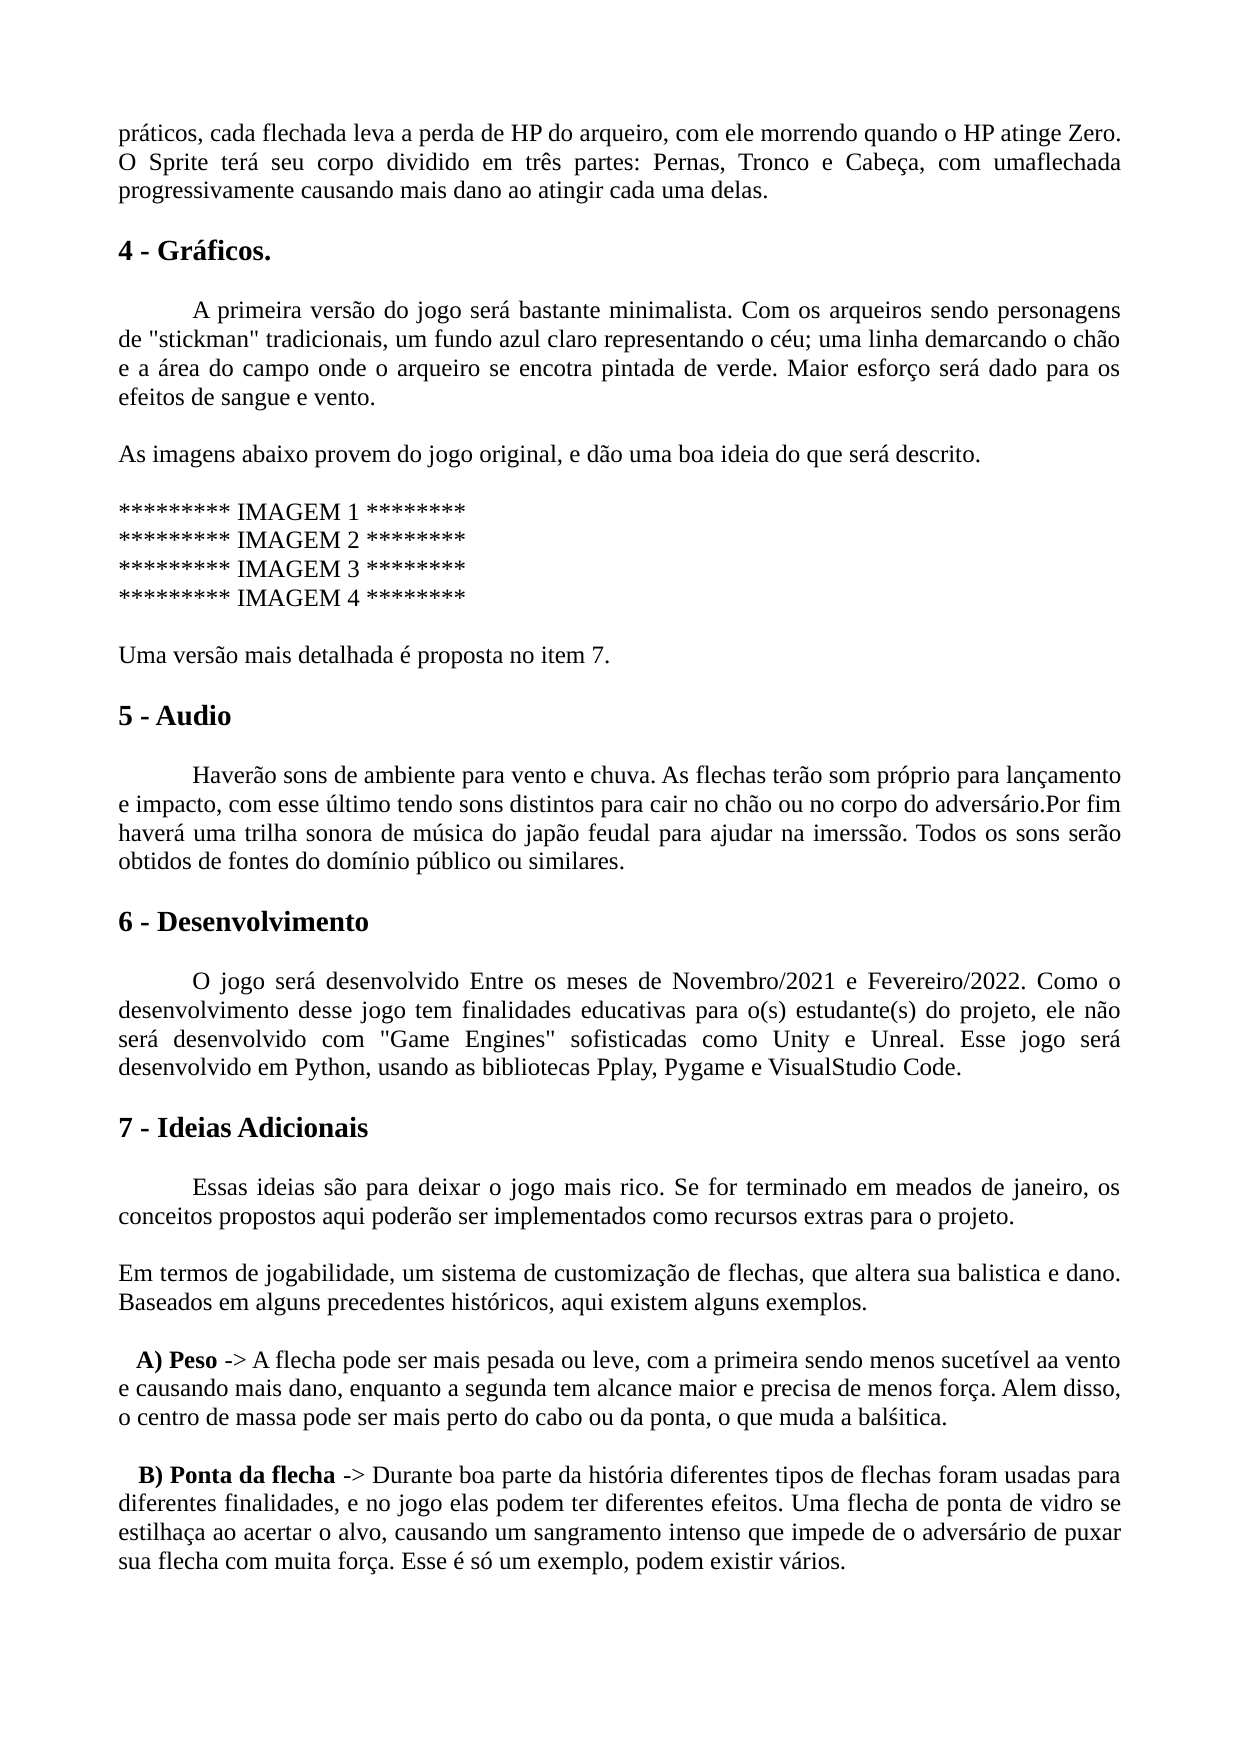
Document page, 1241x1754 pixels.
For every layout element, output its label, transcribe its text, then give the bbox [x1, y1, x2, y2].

text ********* IMAGEM 1 ******** [118, 497, 1122, 525]
text Em termos de jogabilidade, um sistema de customização de flechas, que altera sua balistica e dano. Baseados em alguns precedentes históricos, aqui existem alguns exemplos. [118, 1258, 1122, 1316]
text Essas ideias são para deixar o jogo mais rico. Se for terminado em meados de janeiro, os conceitos propostos aqui poderão ser implementados como recursos extras para o projeto. [118, 1172, 1122, 1230]
text 5 - Audio [118, 698, 1122, 731]
text ********* IMAGEM 2 ******** [118, 525, 1122, 554]
text Haverão sons de ambiente para vento e chuva. As flechas terão som próprio para lançamento e impacto, com esse último tendo sons distintos para cair no chão ou no corpo do adversário.Por fim haverá uma trilha sonora de música do japão feudal para ajudar na imerssão. Todos os sons serão obtidos de fontes do domínio público ou similares. [118, 760, 1122, 875]
text As imagens abaixo provem do jogo original, e dão uma boa ideia do que será descrito. [118, 439, 1122, 468]
text Uma versão mais detalhada é proposta no item 7. [118, 640, 1122, 669]
text práticos, cada flechada leva a perda de HP do arqueiro, com ele morrendo quando o HP atinge Zero. O Sprite terá seu corpo dividido em três partes: Pernas, Tronco e Cabeça, com umaflechada progressivamente causando mais dano ao atingir cada uma delas. [118, 118, 1122, 204]
text O jogo será desenvolvido Entre os meses de Novembro/2021 e Fevereiro/2022. Como o desenvolvimento desse jogo tem finalidades educativas para o(s) estudante(s) do projeto, ele não será desenvolvido com "Game Engines" sofisticadas como Unity e Unreal. Esse jogo será desenvolvido em Python, usando as bibliotecas Pplay, Pygame e VisualStudio Code. [118, 966, 1122, 1081]
text 7 - Ideias Adicionais [118, 1110, 1122, 1143]
text ********* IMAGEM 4 ******** [118, 583, 1122, 612]
text 6 - Desenvolvimento [118, 904, 1122, 937]
text A) Peso -> A flecha pode ser mais pesada ou leve, com a primeira sendo menos sucetível aa vento e causando mais dano, enquanto a segunda tem alcance maior e precisa de menos força. Alem disso, o centro de massa pode ser mais perto do cabo ou da ponta, o que muda a balśitica. [118, 1345, 1122, 1431]
text ********* IMAGEM 3 ******** [118, 554, 1122, 583]
text 4 - Gráficos. [118, 233, 1122, 267]
text A primeira versão do jogo será bastante minimalista. Com os arqueiros sendo personagens de "stickman" tradicionais, um fundo azul claro representando o céu; uma linha demarcando o chão e a área do campo onde o arqueiro se encotra pintada de verde. Maior esforço será dado para os efeitos de sangue e vento. [118, 295, 1122, 410]
text B) Ponta da flecha -> Durante boa parte da história diferentes tipos de flechas foram usadas para diferentes finalidades, e no jogo elas podem ter diferentes efeitos. Uma flecha de ponta de vidro se estilhaça ao acertar o alvo, causando um sangramento intenso que impede de o adversário de puxar sua flecha com muita força. Esse é só um exemplo, podem existir vários. [118, 1460, 1122, 1575]
